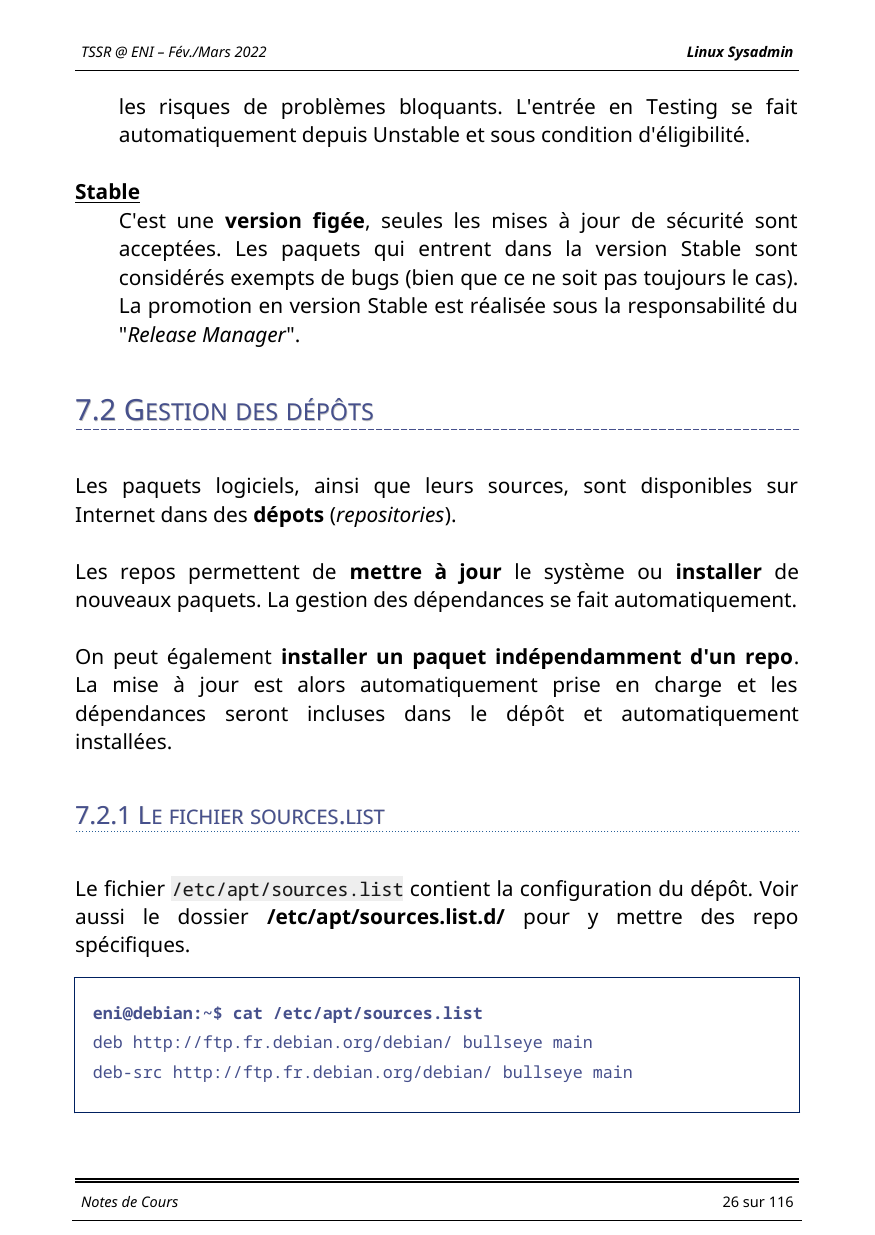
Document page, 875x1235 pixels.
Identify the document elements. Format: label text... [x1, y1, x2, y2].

text On peut également installer un paquet indépendamment d'un repo. La mise à jour est alors automatiquement prise en charge et les dépendances seront incluses dans le dépôt et automatiquement installées. [75, 642, 799, 756]
text Les repos permettent de mettre à jour le système ou installer de nouveaux paquets. La gestion des dépendances se fait automatiquement. [75, 557, 799, 614]
text 7.2.1 Le fichier sources.list [75, 797, 799, 832]
text Les paquets logiciels, ainsi que leurs sources, sont disponibles sur Internet dans des dépots (repositories). [75, 472, 799, 528]
text C'est une version figée, seules les mises à jour de sécurité sont acceptées. Les paquets qui entrent dans la version Stable sont considérés exempts de bugs (bien que ce ne soit pas toujours le cas). La promotion en version Stable est réalisée sous la responsabilité du "Release Manager". [119, 206, 799, 348]
text deb‐src http://ftp.fr.debian.org/debian/ bullseye main [75, 1036, 799, 1084]
text Le fichier /etc/apt/sources.list contient la configuration du dépôt. Voir aussi le dossier /etc/apt/sources.list.d/ pour y mettre des repo spécifiques. [75, 874, 799, 959]
text eni@debian:~$ cat /etc/apt/sources.list [75, 978, 799, 1006]
text 7.2 Gestion des dépôts [75, 389, 799, 430]
text les risques de problèmes bloquants. L'entrée en Testing se fait automatiquement depuis Unstable et sous condition d'éligibilité. [119, 92, 799, 149]
text Stable [75, 177, 799, 206]
text deb http://ftp.fr.debian.org/debian/ bullseye main [75, 1006, 799, 1036]
